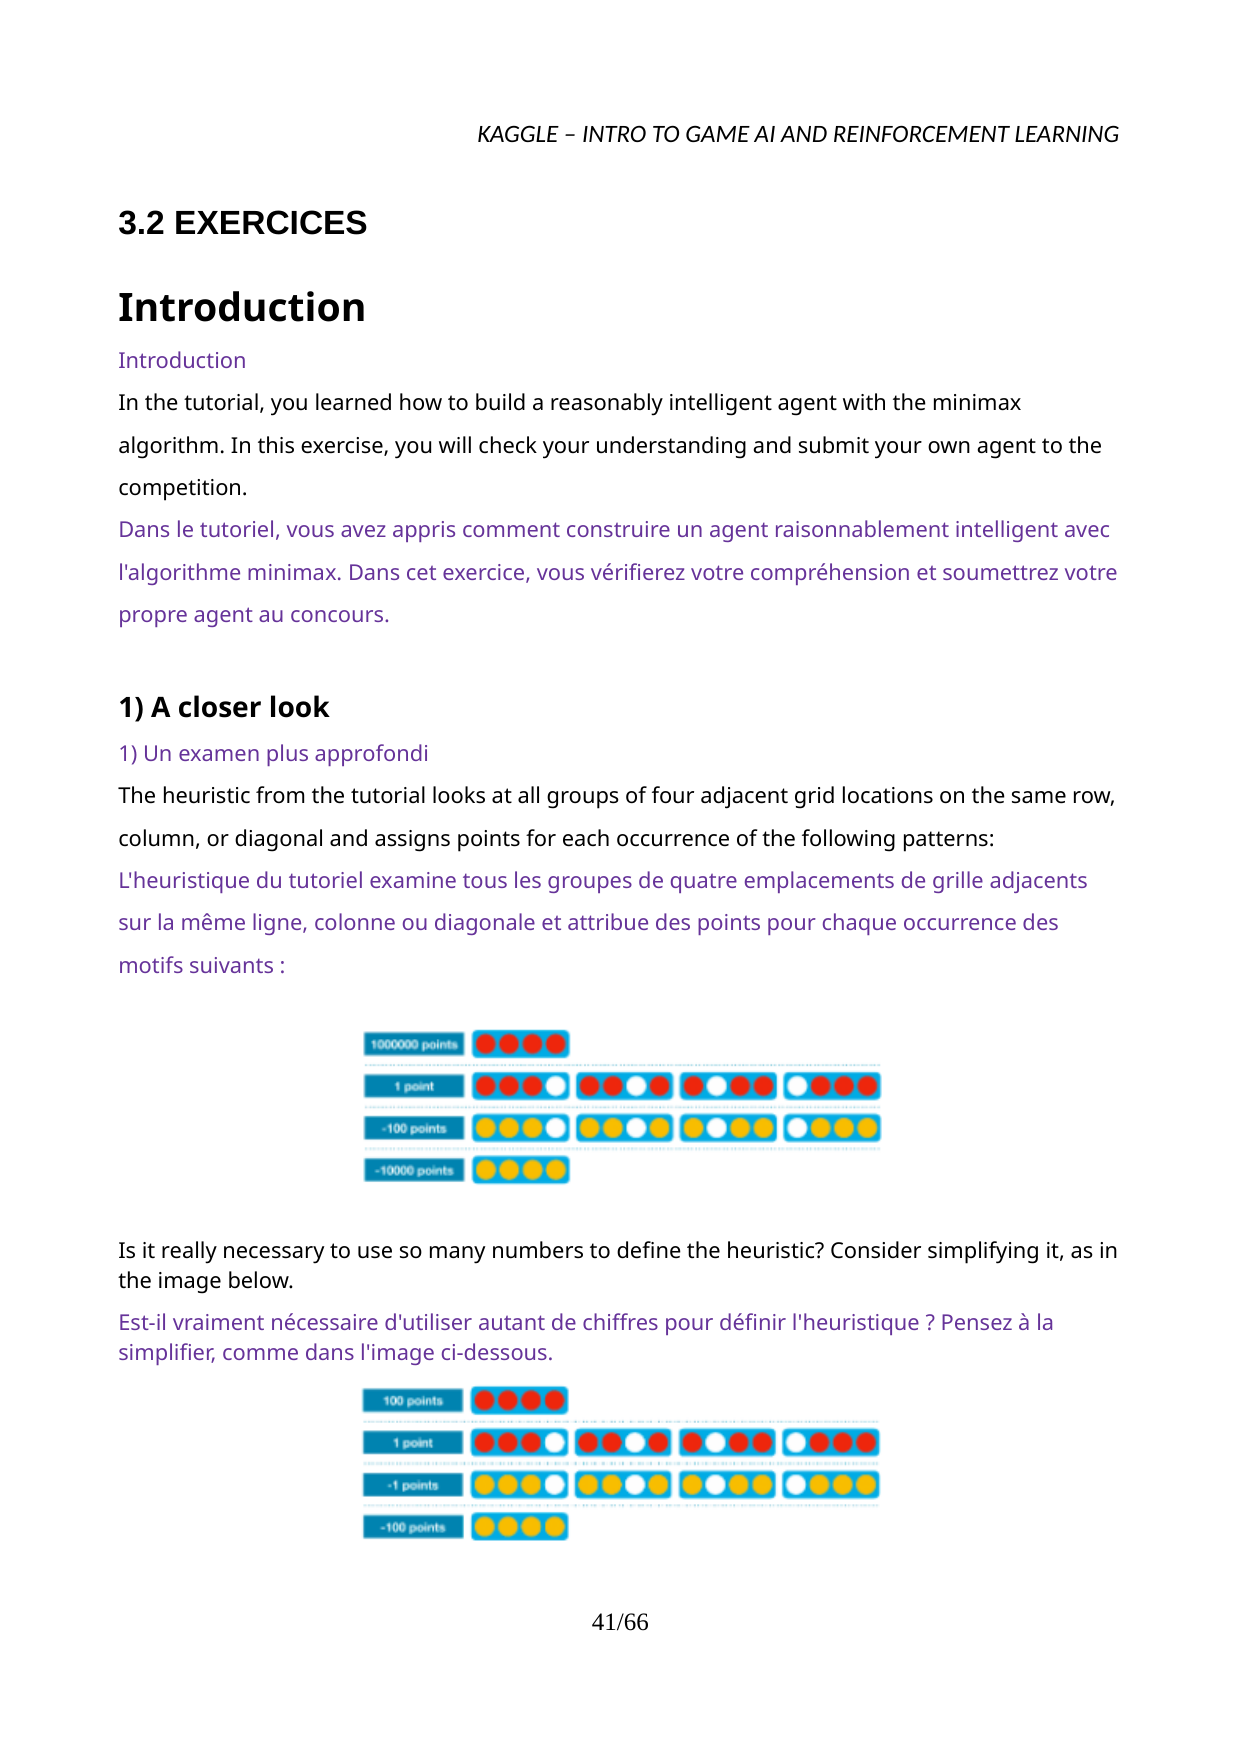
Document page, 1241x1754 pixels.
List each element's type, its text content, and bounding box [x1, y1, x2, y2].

text Dans le tutoriel, vous avez appris comment construire un agent raisonnablement intelligent avec l'algorithme minimax. Dans cet exercice, vous vérifierez votre compréhension et soumettrez votre propre agent au concours. [118, 514, 1122, 628]
picture [348, 1379, 892, 1558]
subtitle 1) A closer look [118, 687, 1122, 726]
text 1) Un examen plus approfondi [118, 738, 1122, 768]
subtitle Introduction [118, 279, 1122, 332]
text The heuristic from the tutorial looks at all groups of four adjacent grid locations on the same row, column, or diagonal and assigns points for each occurrence of the following patterns: [118, 780, 1122, 852]
text Is it really necessary to use so many numbers to define the heuristic? Consider simplifying it, as in the image below. [118, 1235, 1122, 1295]
text L'heuristique du tutoriel examine tous les groupes de quatre emplacements de grille adjacents sur la même ligne, colonne ou diagonale et attribue des points pour chaque occurrence des motifs suivants : [118, 865, 1122, 979]
picture [334, 1013, 907, 1193]
text Introduction [118, 345, 1122, 375]
text Est-il vraiment nécessaire d'utiliser autant de chiffres pour définir l'heuristique ? Pensez à la simplifier, comme dans l'image ci-dessous. [118, 1307, 1122, 1367]
subtitle 3.2 EXERCICES [118, 203, 1122, 242]
text In the tutorial, you learned how to build a reasonably intelligent agent with the minimax algorithm. In this exercise, you will check your understanding and submit your own agent to the competition. [118, 387, 1122, 502]
